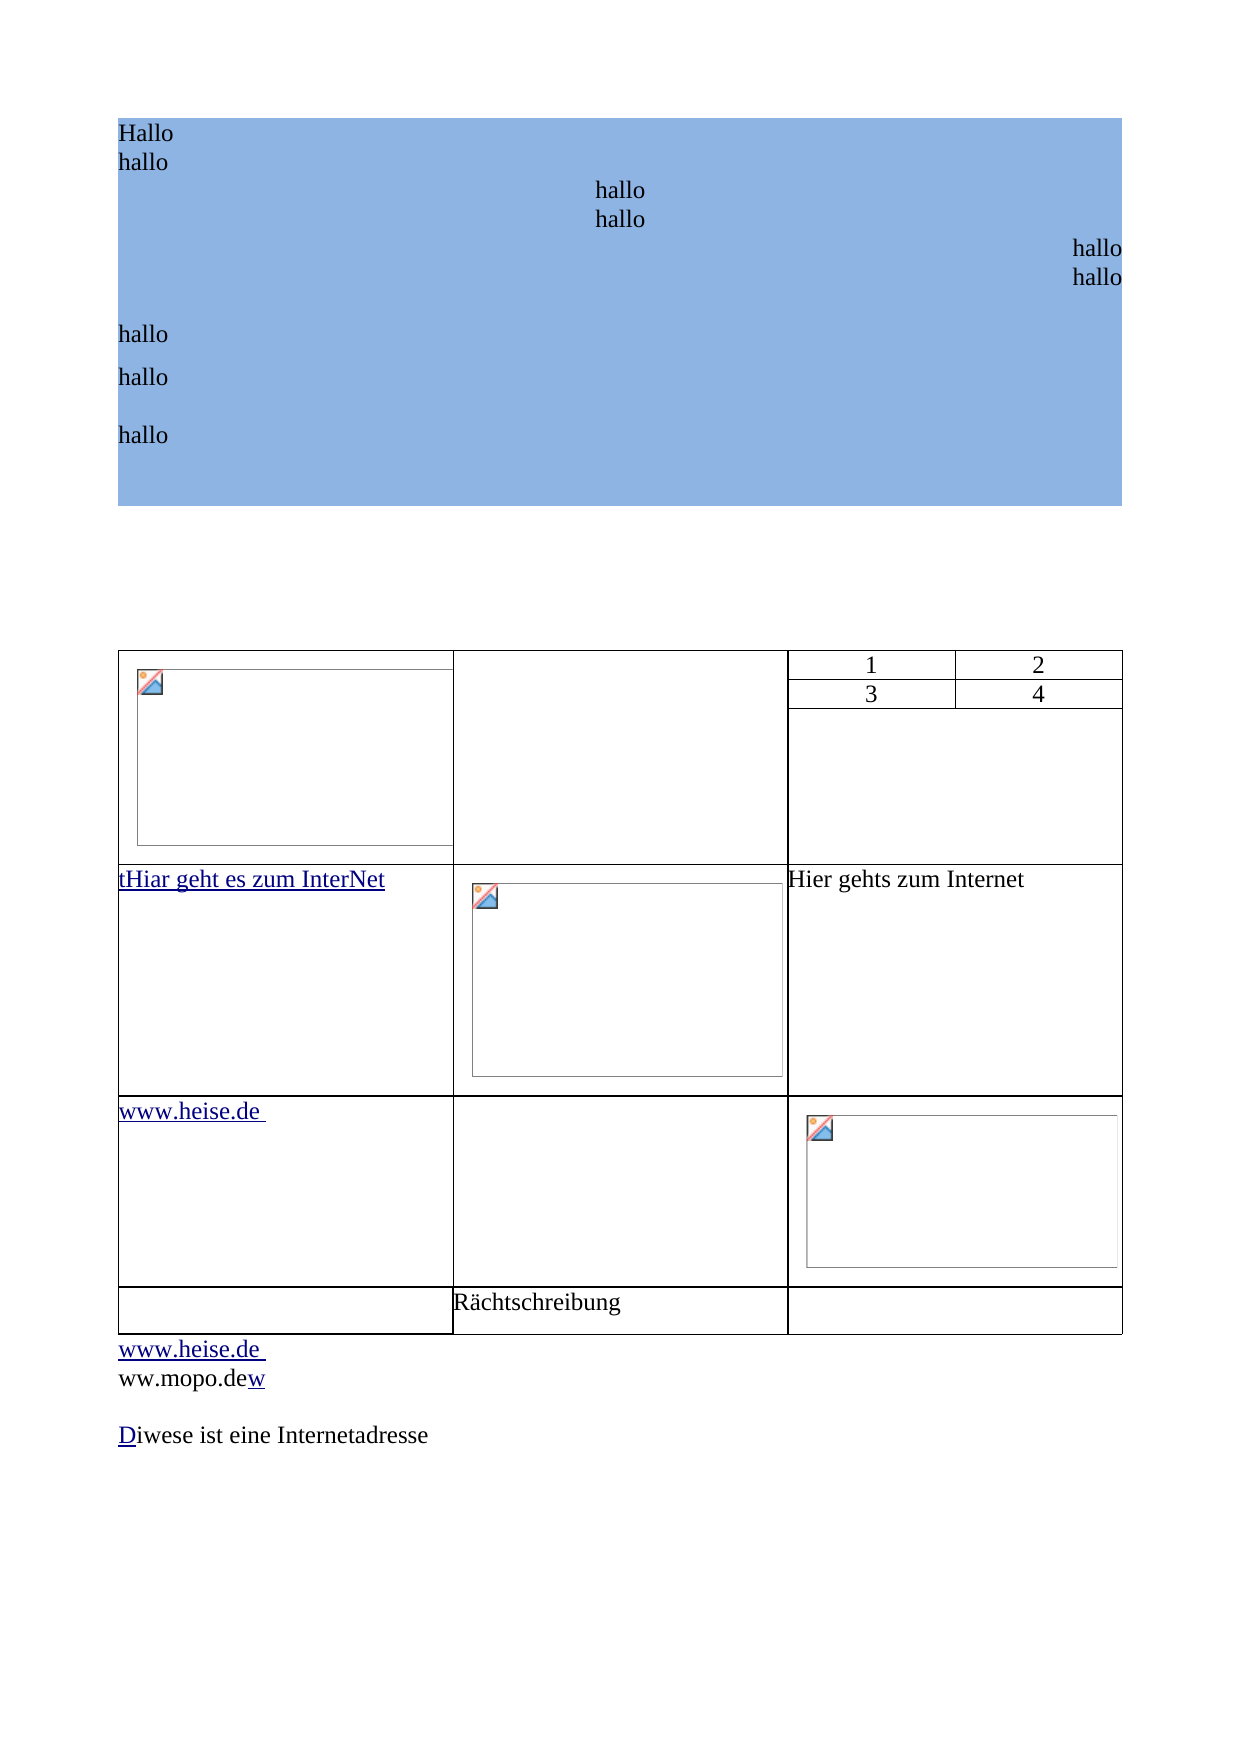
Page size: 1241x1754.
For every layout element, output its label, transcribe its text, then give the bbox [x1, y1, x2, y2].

text hallo [118, 233, 1122, 262]
table_cell 3 [789, 680, 955, 708]
table_cell Hier gehts zum Internet [789, 865, 1122, 1095]
table_cell [454, 865, 787, 1095]
text hallo [118, 420, 1122, 449]
table_header 1 [789, 651, 955, 679]
text hallo [118, 319, 1122, 348]
text Hallo [118, 118, 1122, 147]
table_cell [119, 1288, 452, 1333]
table_cell tHiar geht es zum InterNet [119, 865, 453, 1095]
table_cell [789, 1288, 1122, 1334]
table_cell [789, 1097, 1122, 1286]
table_header 2 [956, 651, 1122, 679]
text ww.mopo.dew [118, 1363, 1122, 1392]
table_header [789, 709, 1122, 864]
table_header [138, 670, 453, 845]
table_cell Rächtschreibung [454, 1288, 787, 1334]
text hallo [118, 262, 1122, 319]
text www.heise.de [118, 1335, 1122, 1363]
text Diwese ist eine Internetadresse [118, 1420, 1122, 1449]
table_header [454, 651, 787, 864]
text hallo [118, 147, 1122, 176]
text hallo [118, 362, 1122, 391]
table_cell [454, 1097, 787, 1286]
table_cell 4 [956, 680, 1122, 708]
text hallo [118, 204, 1122, 233]
text hallo [118, 176, 1122, 204]
table_cell www.heise.de [119, 1097, 453, 1286]
table_header [119, 651, 453, 864]
